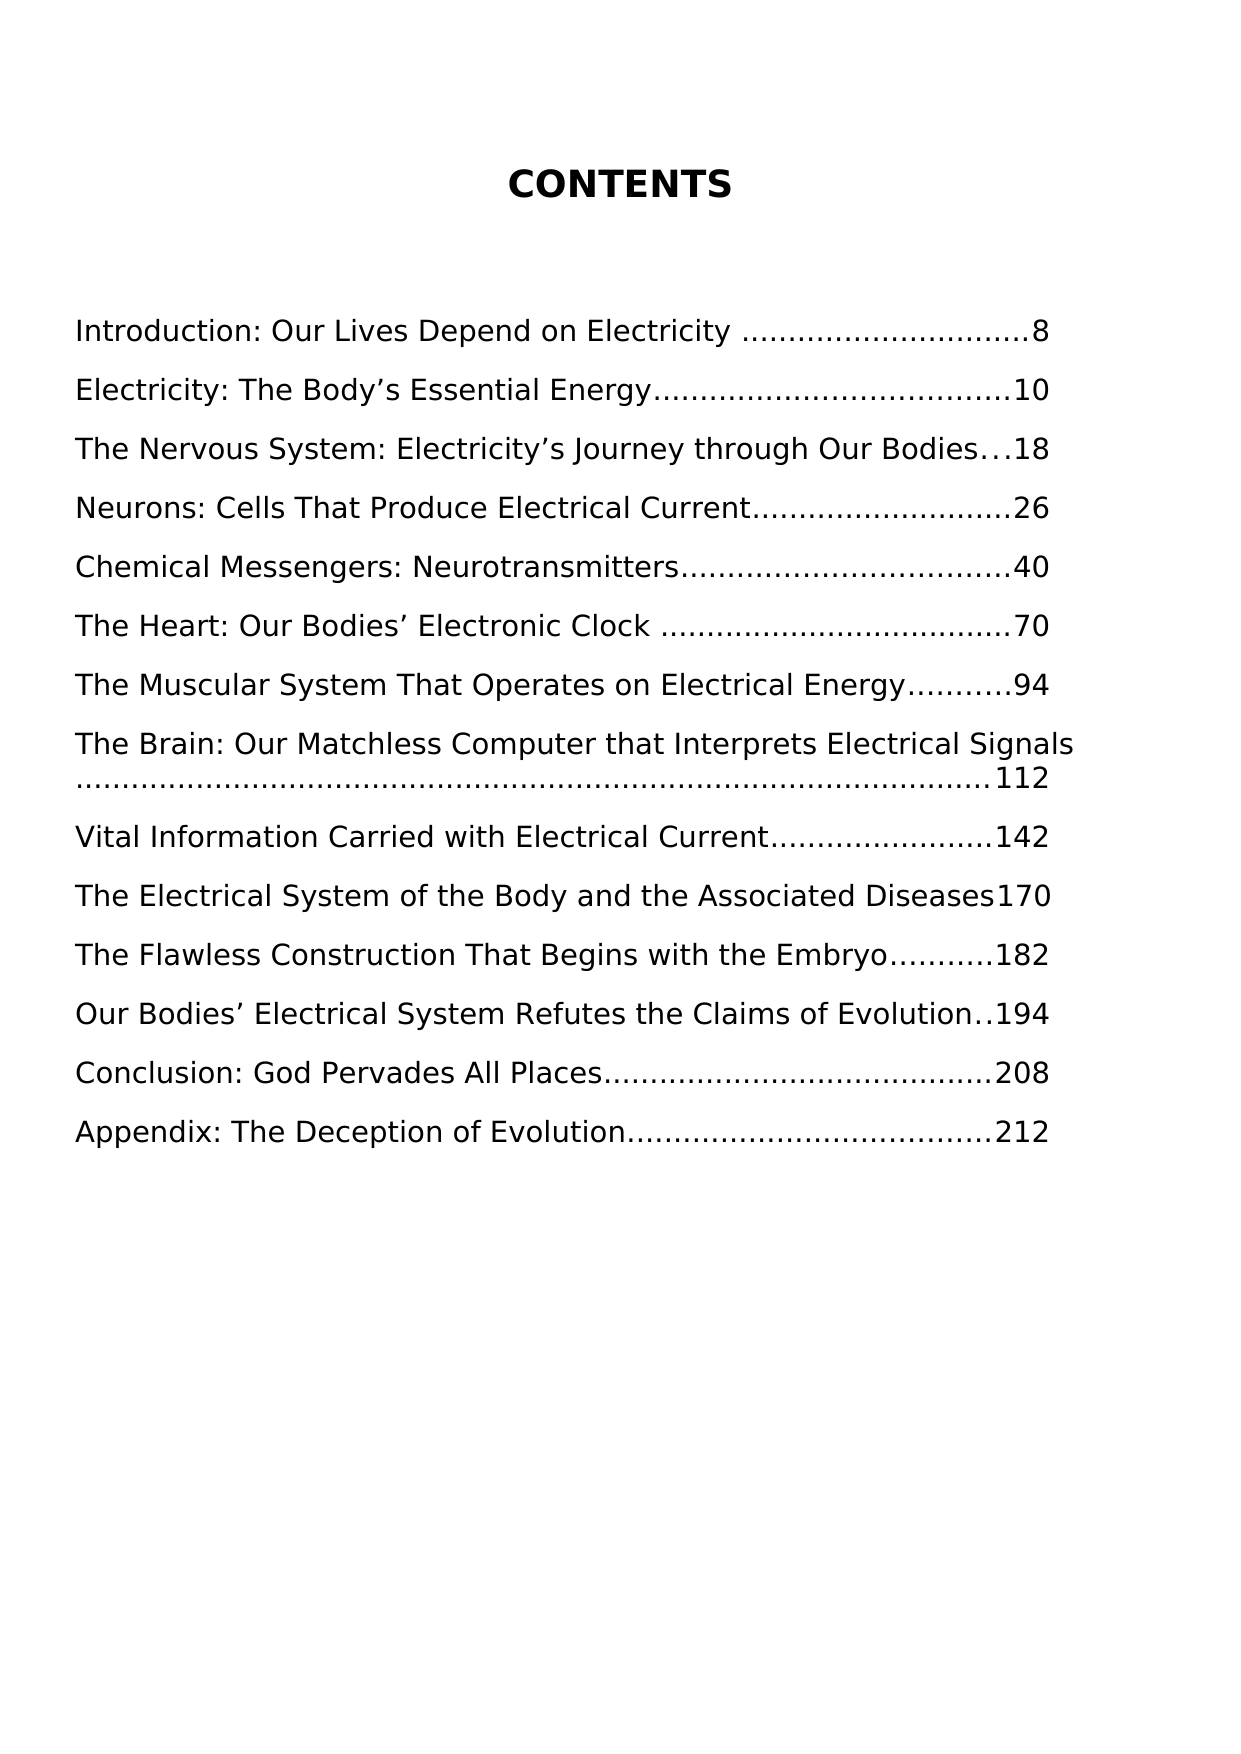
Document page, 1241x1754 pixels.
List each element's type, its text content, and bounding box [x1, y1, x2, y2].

subtitle The Electrical System of the Body and the Associated Diseases 170 [75, 879, 1165, 913]
subtitle Neurons: Cells That Produce Electrical Current 26 [75, 492, 1165, 526]
subtitle Introduction: Our Lives Depend on Electricity 8 [75, 315, 1165, 349]
subtitle The Nervous System: Electricity’s Journey through Our Bodies 18 [75, 433, 1165, 467]
subtitle The Flawless Construction That Begins with the Embryo 182 [75, 938, 1165, 972]
subtitle Conclusion: God Pervades All Places 208 [75, 1056, 1165, 1090]
subtitle Chemical Messengers: Neurotransmitters 40 [75, 551, 1165, 584]
subtitle Our Bodies’ Electrical System Refutes the Claims of Evolution 194 [75, 997, 1165, 1031]
subtitle CONTENTS [75, 162, 1165, 206]
subtitle Appendix: The Deception of Evolution 212 [75, 1115, 1165, 1149]
subtitle The Muscular System That Operates on Electrical Energy 94 [75, 668, 1165, 702]
subtitle Vital Information Carried with Electrical Current 142 [75, 820, 1165, 854]
subtitle Electricity: The Body’s Essential Energy 10 [75, 374, 1165, 408]
subtitle The Brain: Our Matchless Computer that Interprets Electrical Signals 112 [75, 727, 1165, 795]
subtitle The Heart: Our Bodies’ Electronic Clock 70 [75, 609, 1165, 643]
